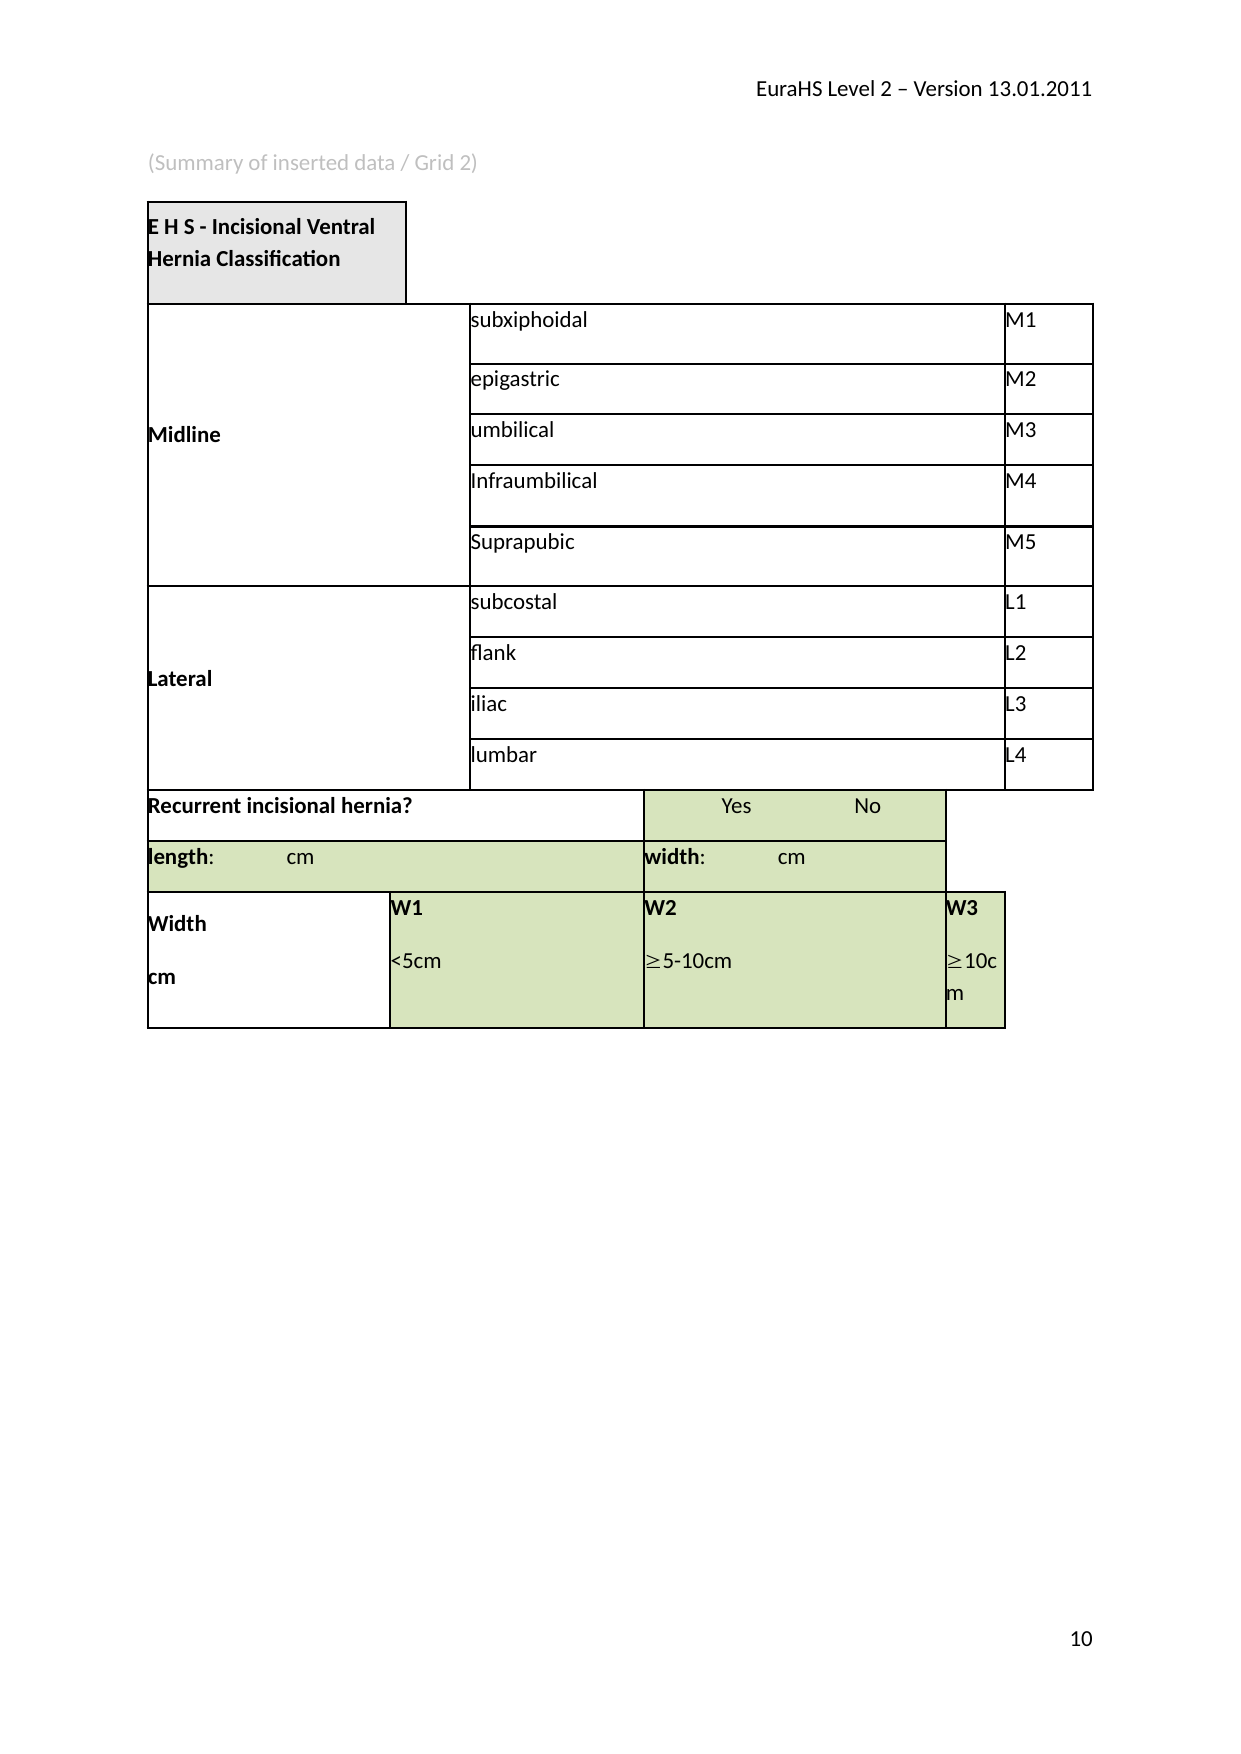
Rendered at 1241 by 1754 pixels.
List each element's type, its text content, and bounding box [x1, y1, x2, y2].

table_cell flank [471, 638, 1004, 687]
table_cell width: cm [645, 842, 945, 891]
table_cell lumbar [471, 740, 1004, 789]
table_cell L1 [1006, 587, 1092, 636]
table_cell Suprapubic [471, 528, 1004, 585]
table_cell Midline [149, 305, 469, 585]
table_cell L3 [1006, 689, 1092, 738]
table_cell M4 [1006, 466, 1092, 525]
table_cell Width cm [149, 893, 389, 1027]
table_cell W1 <5cm [391, 893, 643, 1027]
table_cell Yes No [645, 791, 945, 840]
table_cell W3 ³10cm [947, 893, 1004, 1027]
table_cell subcostal [471, 587, 1004, 636]
table_cell M3 [1006, 415, 1092, 464]
table_cell Recurrent incisional hernia? [149, 791, 643, 840]
table_cell iliac [471, 689, 1004, 738]
table_cell subxiphoidal [471, 305, 1004, 362]
table_cell epigastric [471, 365, 1004, 413]
table_cell length: cm [149, 842, 643, 891]
text (Summary of inserted data / Grid 2) [148, 148, 1092, 176]
table_cell L4 [1006, 740, 1092, 789]
table_cell L2 [1006, 638, 1092, 687]
table_cell M2 [1006, 365, 1092, 413]
table_cell Infraumbilical [471, 466, 1004, 525]
table_cell M1 [1006, 305, 1092, 362]
table_cell umbilical [471, 415, 1004, 464]
table_header E H S - Incisional Ventral Hernia Classification [149, 203, 405, 303]
table_cell M5 [1006, 528, 1092, 585]
table_cell W2 ³5-10cm [645, 893, 945, 1027]
table_cell Lateral [149, 587, 469, 789]
